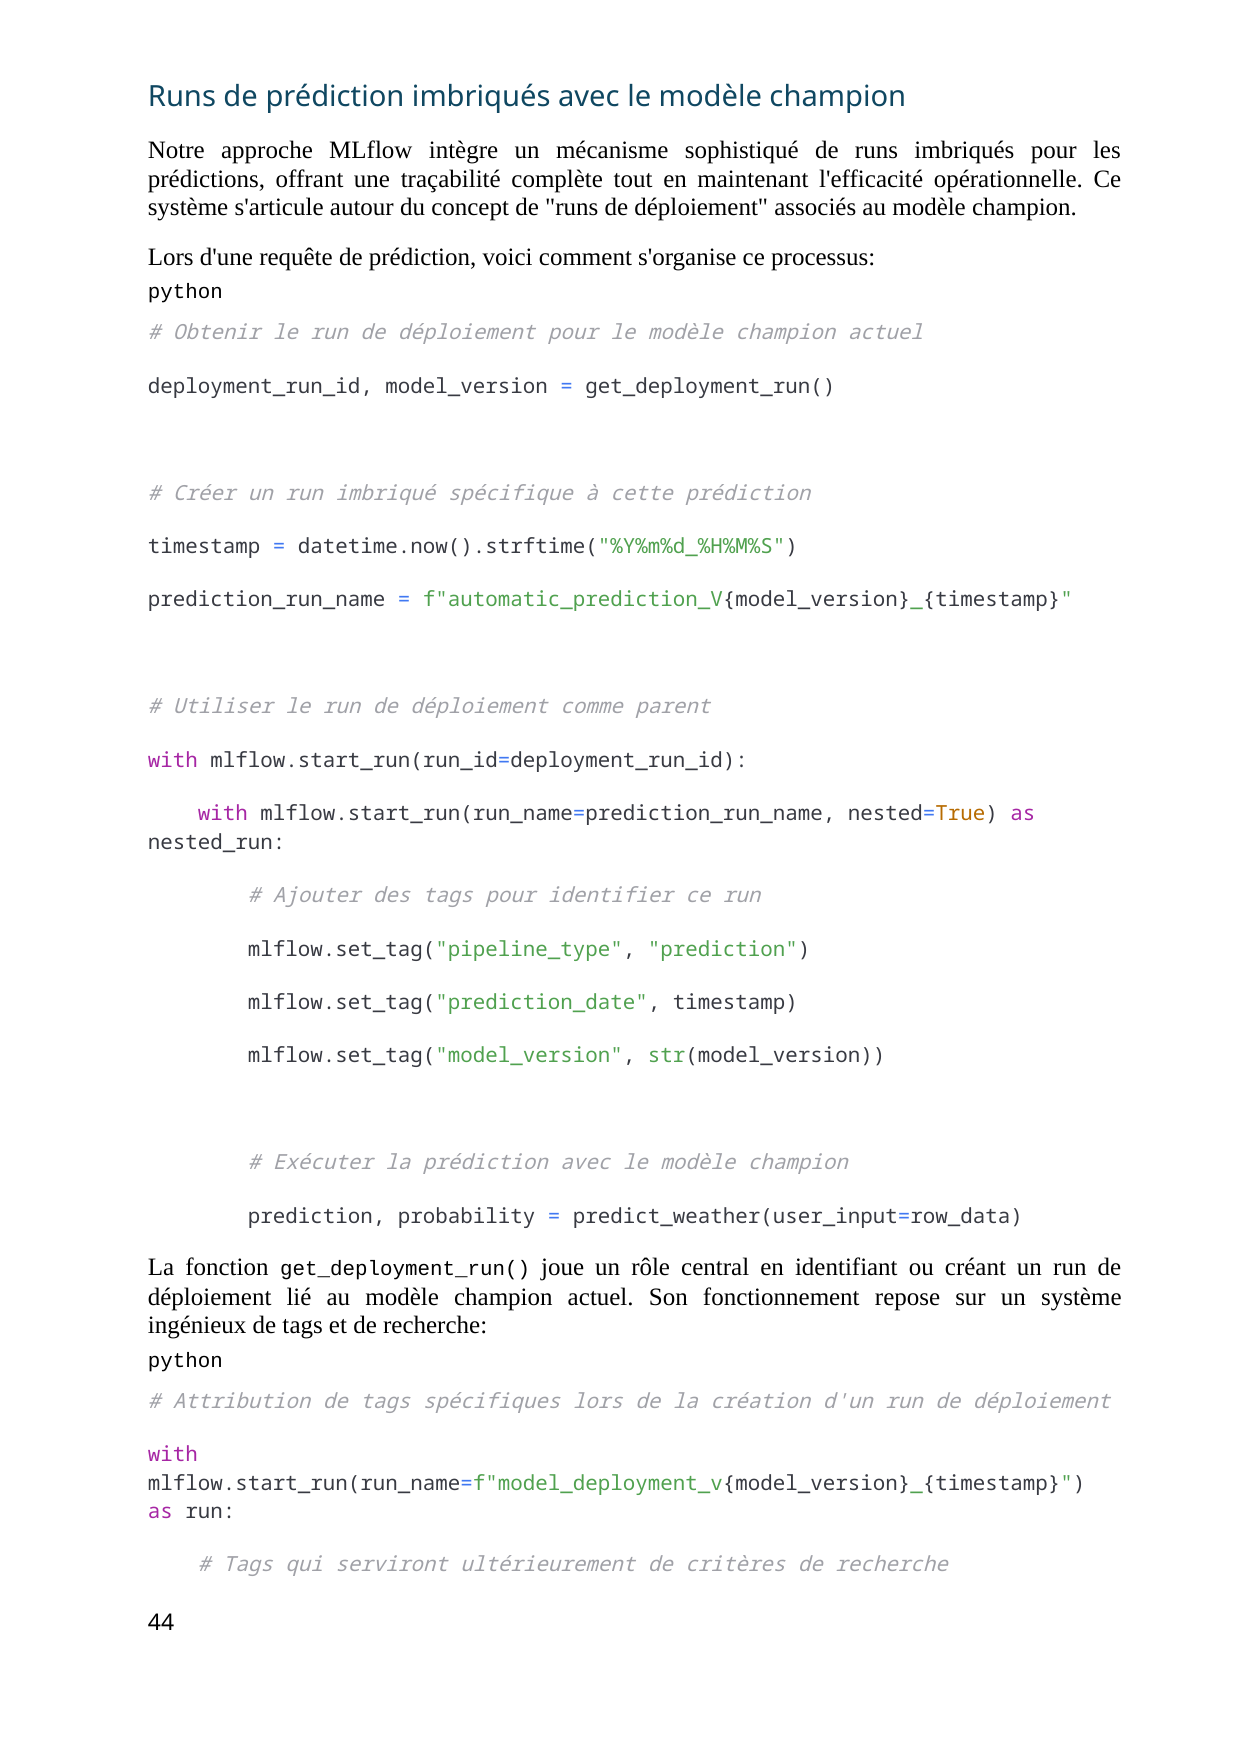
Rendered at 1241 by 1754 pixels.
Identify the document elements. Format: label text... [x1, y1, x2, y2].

text # Exécuter la prédiction avec le modèle champion [148, 1147, 1122, 1176]
text with mlflow.start_run(run_id=deployment_run_id): [148, 745, 1122, 773]
text # Créer un run imbriqué spécifique à cette prédiction [148, 478, 1122, 506]
text mlflow.set_tag("prediction_date", timestamp) [148, 987, 1122, 1016]
text # Ajouter des tags pour identifier ce run [148, 880, 1122, 909]
text # Tags qui serviront ultérieurement de critères de recherche [148, 1549, 1122, 1578]
text # Utiliser le run de déploiement comme parent [148, 691, 1122, 720]
text Lors d'une requête de prédiction, voici comment s'organise ce processus: [148, 242, 1122, 271]
text with mlflow.start_run(run_name=f"model_deployment_v{model_version}_{timestamp}") as run: [148, 1439, 1122, 1524]
text mlflow.set_tag("model_version", str(model_version)) [148, 1041, 1122, 1069]
text prediction_run_name = f"automatic_prediction_V{model_version}_{timestamp}" [148, 584, 1122, 613]
text prediction, probability = predict_weather(user_input=row_data) [148, 1201, 1122, 1229]
text # Obtenir le run de déploiement pour le modèle champion actuel [148, 317, 1122, 346]
text python [148, 1350, 1122, 1373]
text Notre approche MLflow intègre un mécanisme sophistiqué de runs imbriqués pour les prédictions, offrant une traçabilité complète tout en maintenant l'efficacité opérationnelle. Ce système s'articule autour du concept de "runs de déploiement" associés au modèle champion. [148, 135, 1122, 221]
text deployment_run_id, model_version = get_deployment_run() [148, 371, 1122, 399]
text with mlflow.start_run(run_name=prediction_run_name, nested=True) as nested_run: [148, 798, 1122, 855]
text # Attribution de tags spécifiques lors de la création d'un run de déploiement [148, 1386, 1122, 1414]
text timestamp = datetime.now().strftime("%Y%m%d_%H%M%S") [148, 531, 1122, 559]
text mlflow.set_tag("pipeline_type", "prediction") [148, 934, 1122, 962]
subtitle Runs de prédiction imbriqués avec le modèle champion [148, 75, 1122, 115]
text python [148, 281, 1122, 305]
text La fonction get_deployment_run() joue un rôle central en identifiant ou créant un run de déploiement lié au modèle champion actuel. Son fonctionnement repose sur un système ingénieux de tags et de recherche: [148, 1252, 1122, 1339]
